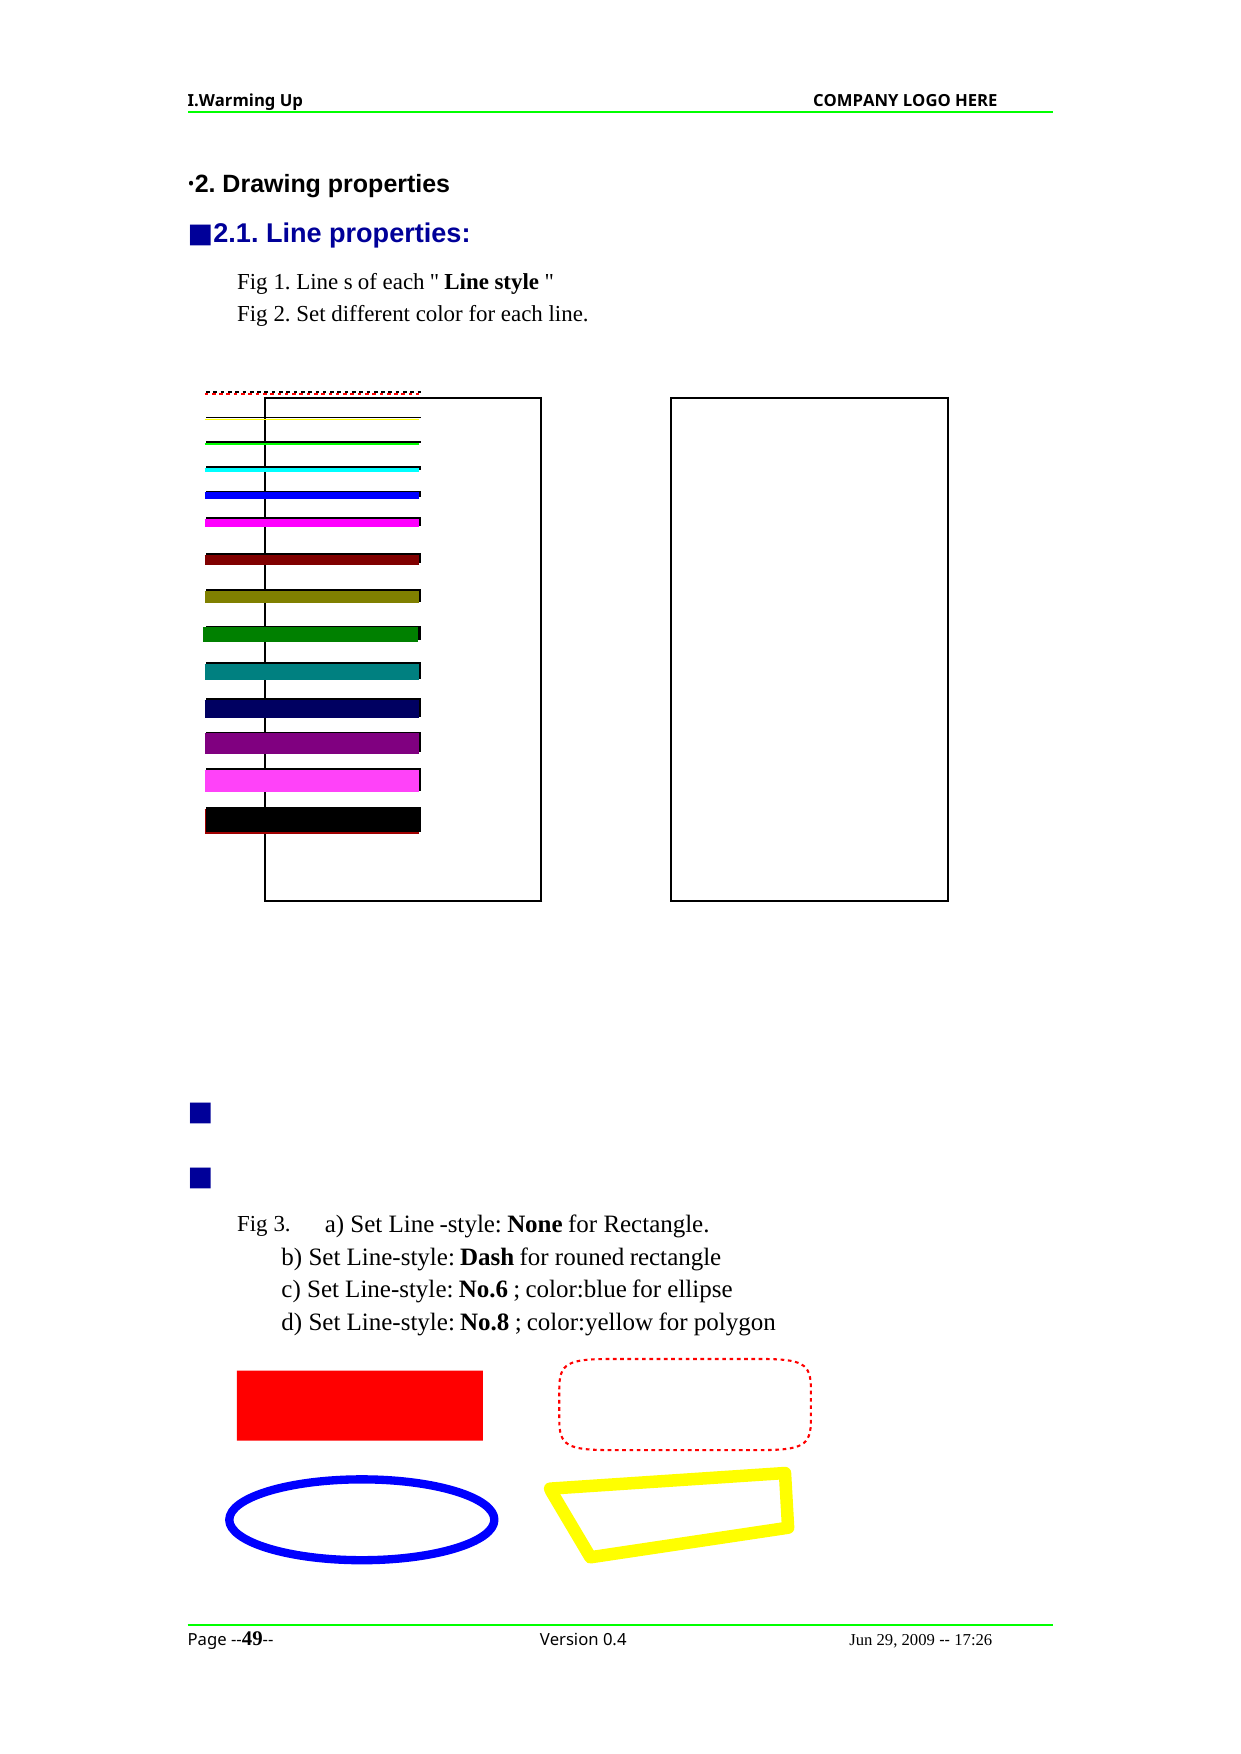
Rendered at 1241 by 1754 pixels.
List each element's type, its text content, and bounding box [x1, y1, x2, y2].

subtitle 2.1. Line properties: [187, 194, 1053, 259]
text Fig 3. a) Set Line -style: None for Rectangle. [187, 1202, 1053, 1234]
subtitle 2. Drawing properties [187, 162, 1053, 194]
text Fig 1. Line s of each " Line style " [187, 259, 1053, 292]
text d) Set Line-style: No.8 ; color:yellow for polygon [187, 1299, 1053, 1332]
text Fig 2. Set different color for each line. [187, 292, 1053, 324]
text b) Set Line-style: Dash for rouned rectangle [187, 1234, 1053, 1267]
text c) Set Line-style: No.6 ; color:blue for ellipse [187, 1267, 1053, 1299]
